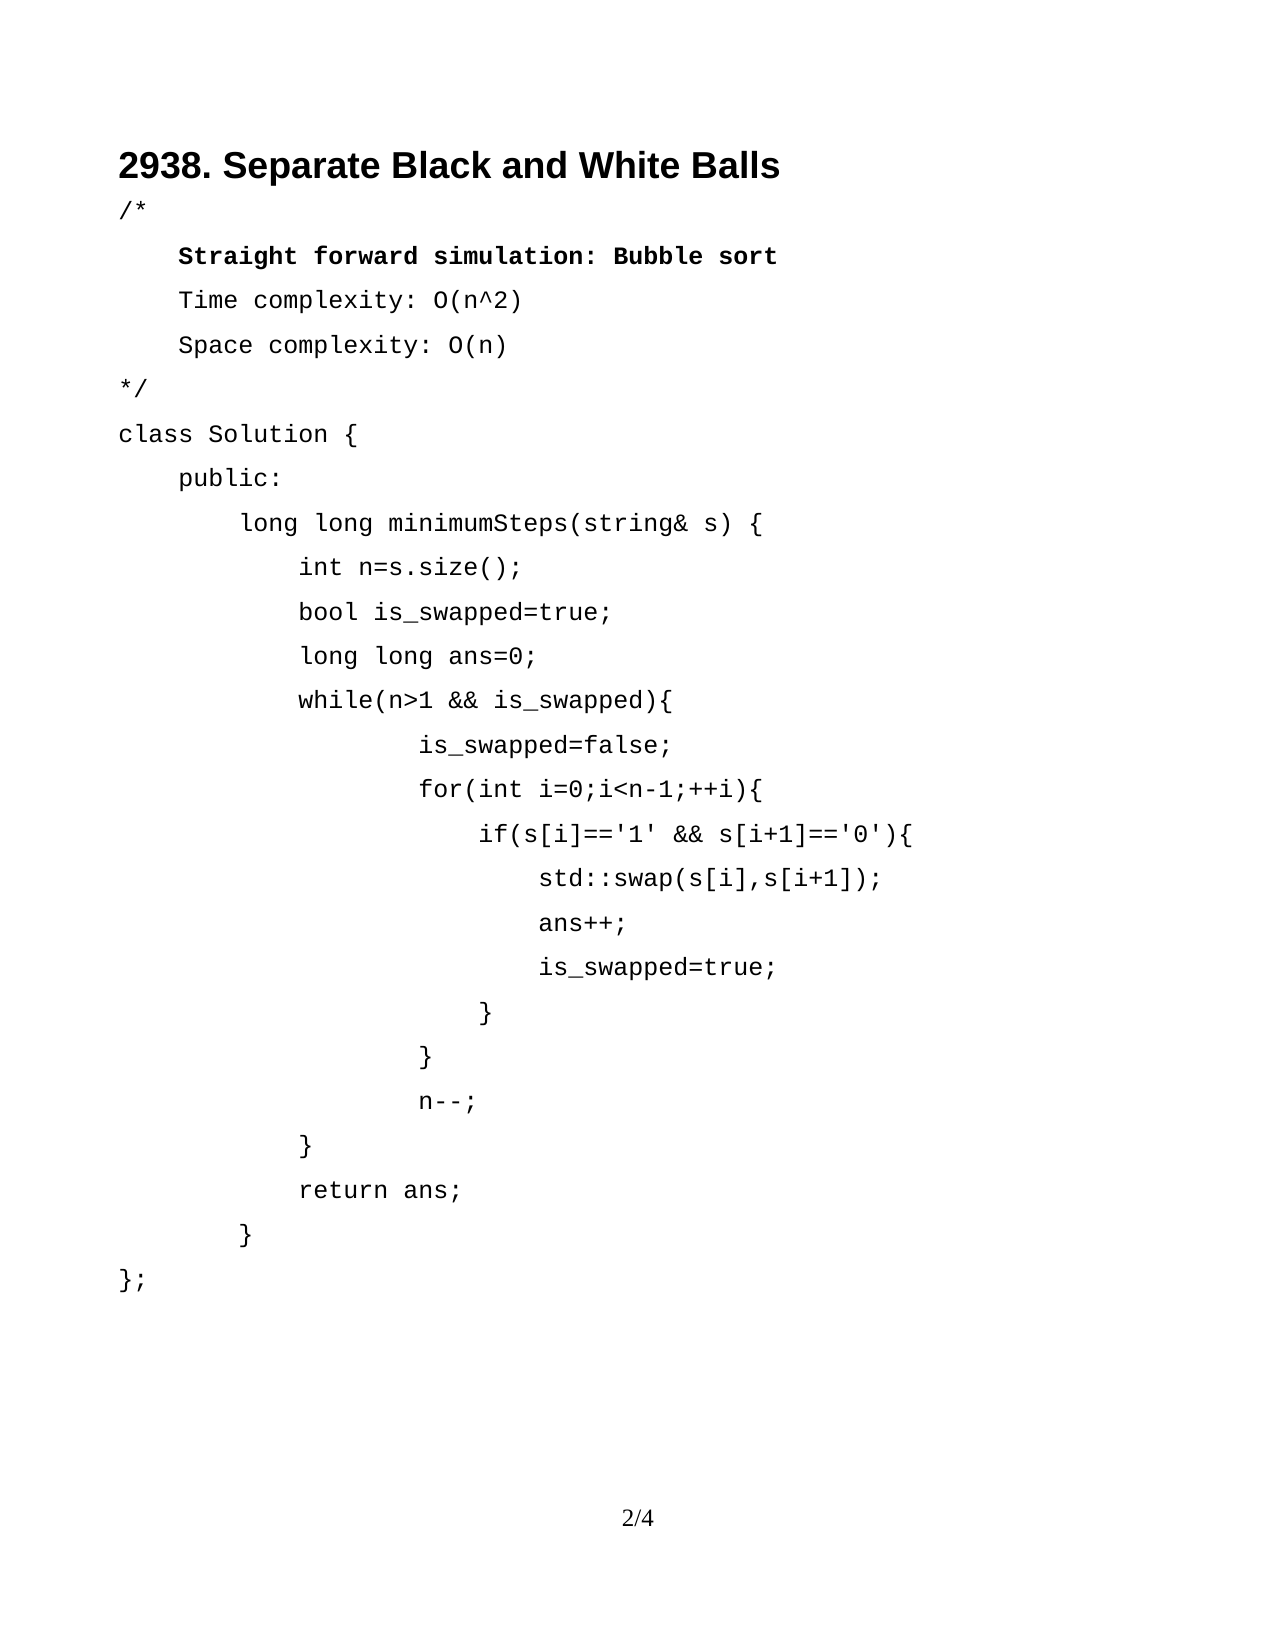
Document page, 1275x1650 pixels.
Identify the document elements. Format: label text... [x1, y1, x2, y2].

text } [118, 1133, 1157, 1161]
text if(s[i]=='1' && s[i+1]=='0'){ [118, 821, 1157, 850]
text bool is_swapped=true; [118, 599, 1157, 627]
text std::swap(s[i],s[i+1]); [118, 866, 1157, 894]
text Straight forward simulation: Bubble sort [118, 243, 1157, 272]
text public: [118, 466, 1157, 494]
text } [118, 1222, 1157, 1250]
text return ans; [118, 1177, 1157, 1206]
text ans++; [118, 910, 1157, 939]
text Time complexity: O(n^2) [118, 288, 1157, 316]
text */ [118, 377, 1157, 405]
text int n=s.size(); [118, 554, 1157, 583]
text } [118, 1044, 1157, 1072]
text is_swapped=false; [118, 732, 1157, 761]
text /* [118, 199, 1157, 227]
text }; [118, 1266, 1157, 1294]
subtitle 2938. Separate Black and White Balls [118, 143, 1157, 186]
text } [118, 999, 1157, 1028]
text while(n>1 && is_swapped){ [118, 688, 1157, 716]
text Space complexity: O(n) [118, 332, 1157, 361]
text long long ans=0; [118, 643, 1157, 672]
text for(int i=0;i<n-1;++i){ [118, 777, 1157, 805]
text long long minimumSteps(string& s) { [118, 510, 1157, 538]
text n--; [118, 1088, 1157, 1117]
text class Solution { [118, 421, 1157, 449]
text is_swapped=true; [118, 955, 1157, 983]
